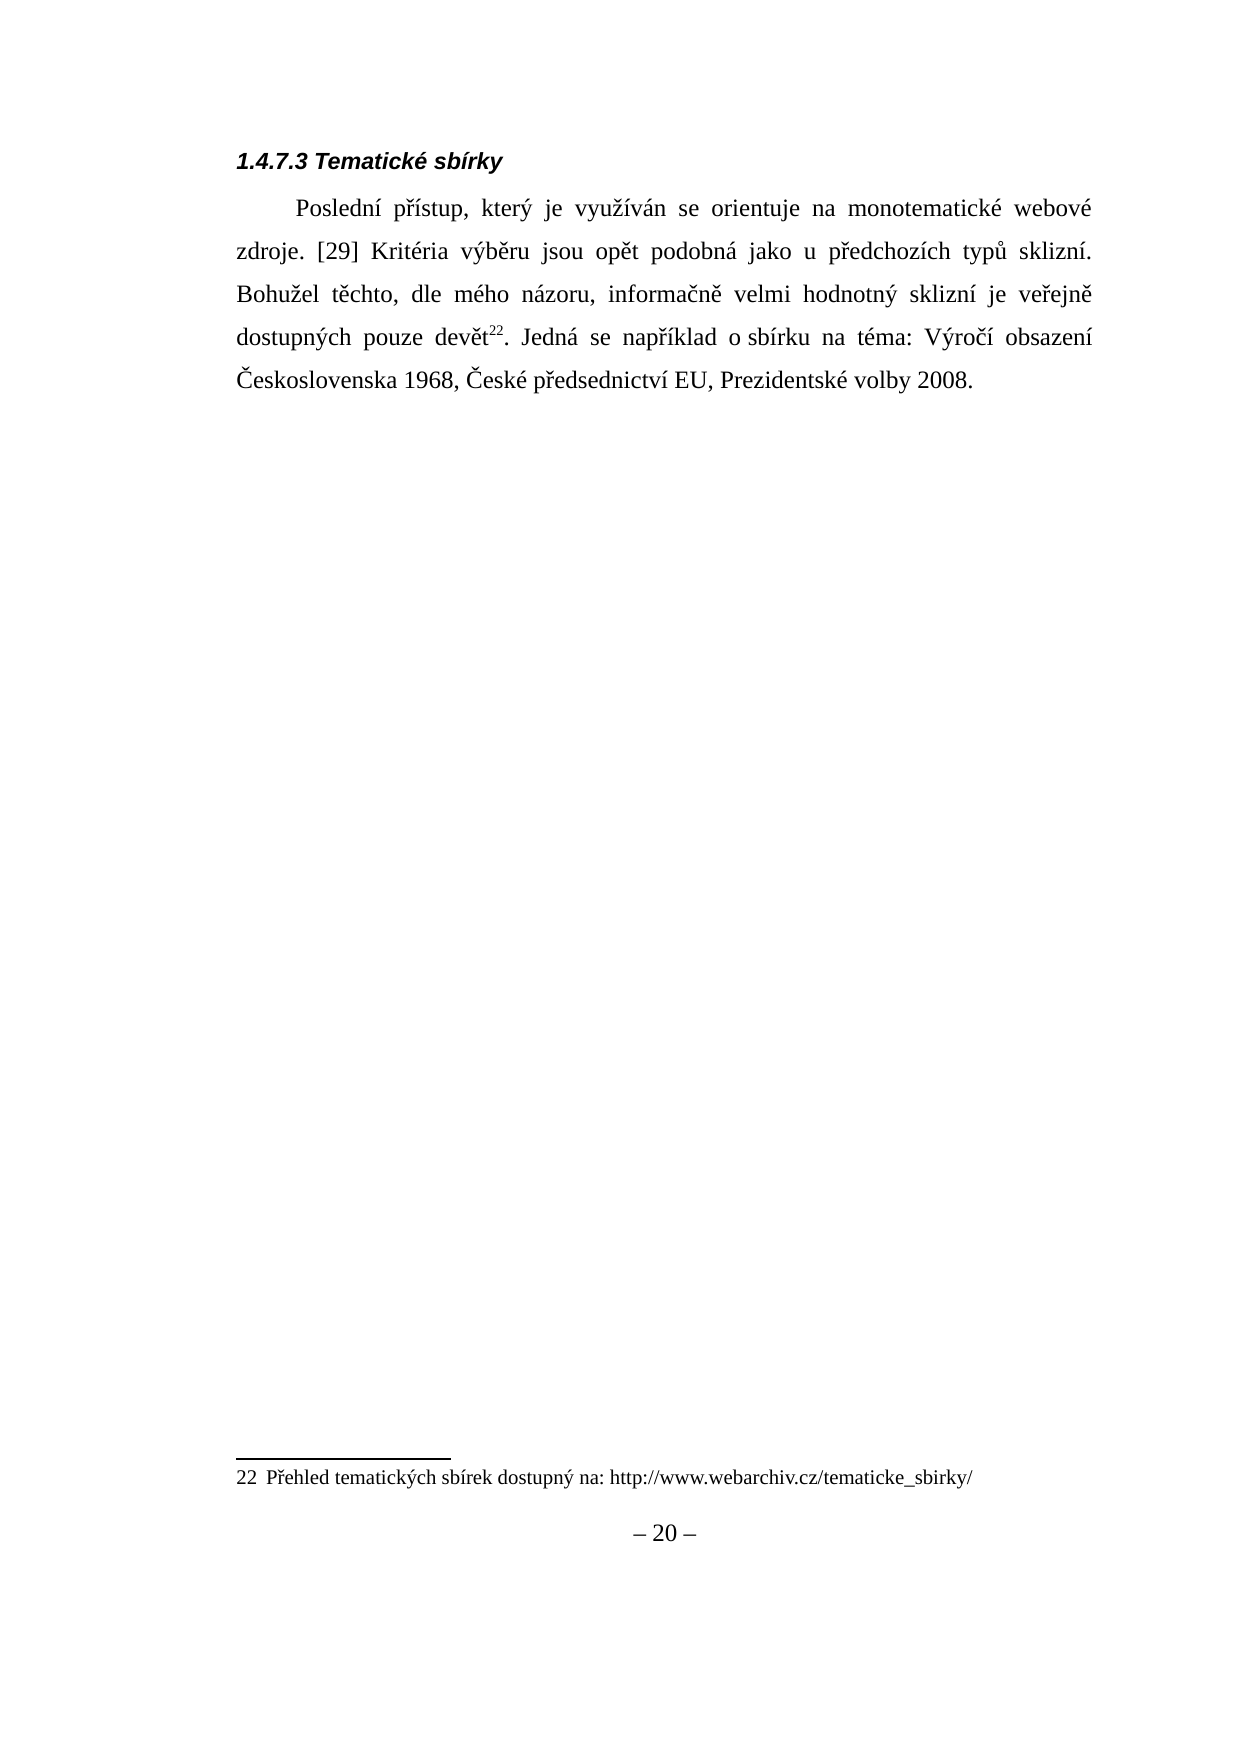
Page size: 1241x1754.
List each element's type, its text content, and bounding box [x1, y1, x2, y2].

subtitle 1.4.7.3 Tematické sbírky [236, 148, 1093, 174]
text Přehled tematických sbírek dostupný na: http://www.webarchiv.cz/tematicke_sbirky/ [236, 1465, 1093, 1489]
text Poslední přístup, který je využíván se orientuje na monotematické webové zdroje. [29] Kritéria výběru jsou opět podobná jako u předchozích typů sklizní. Bohužel těchto, dle mého názoru, informačně velmi hodnotný sklizní je veřejně dostupných pouze devět. Jedná se například o sbírku na téma: Výročí obsazení Československa 1968, České předsednictví EU, Prezidentské volby 2008. [236, 193, 1093, 394]
